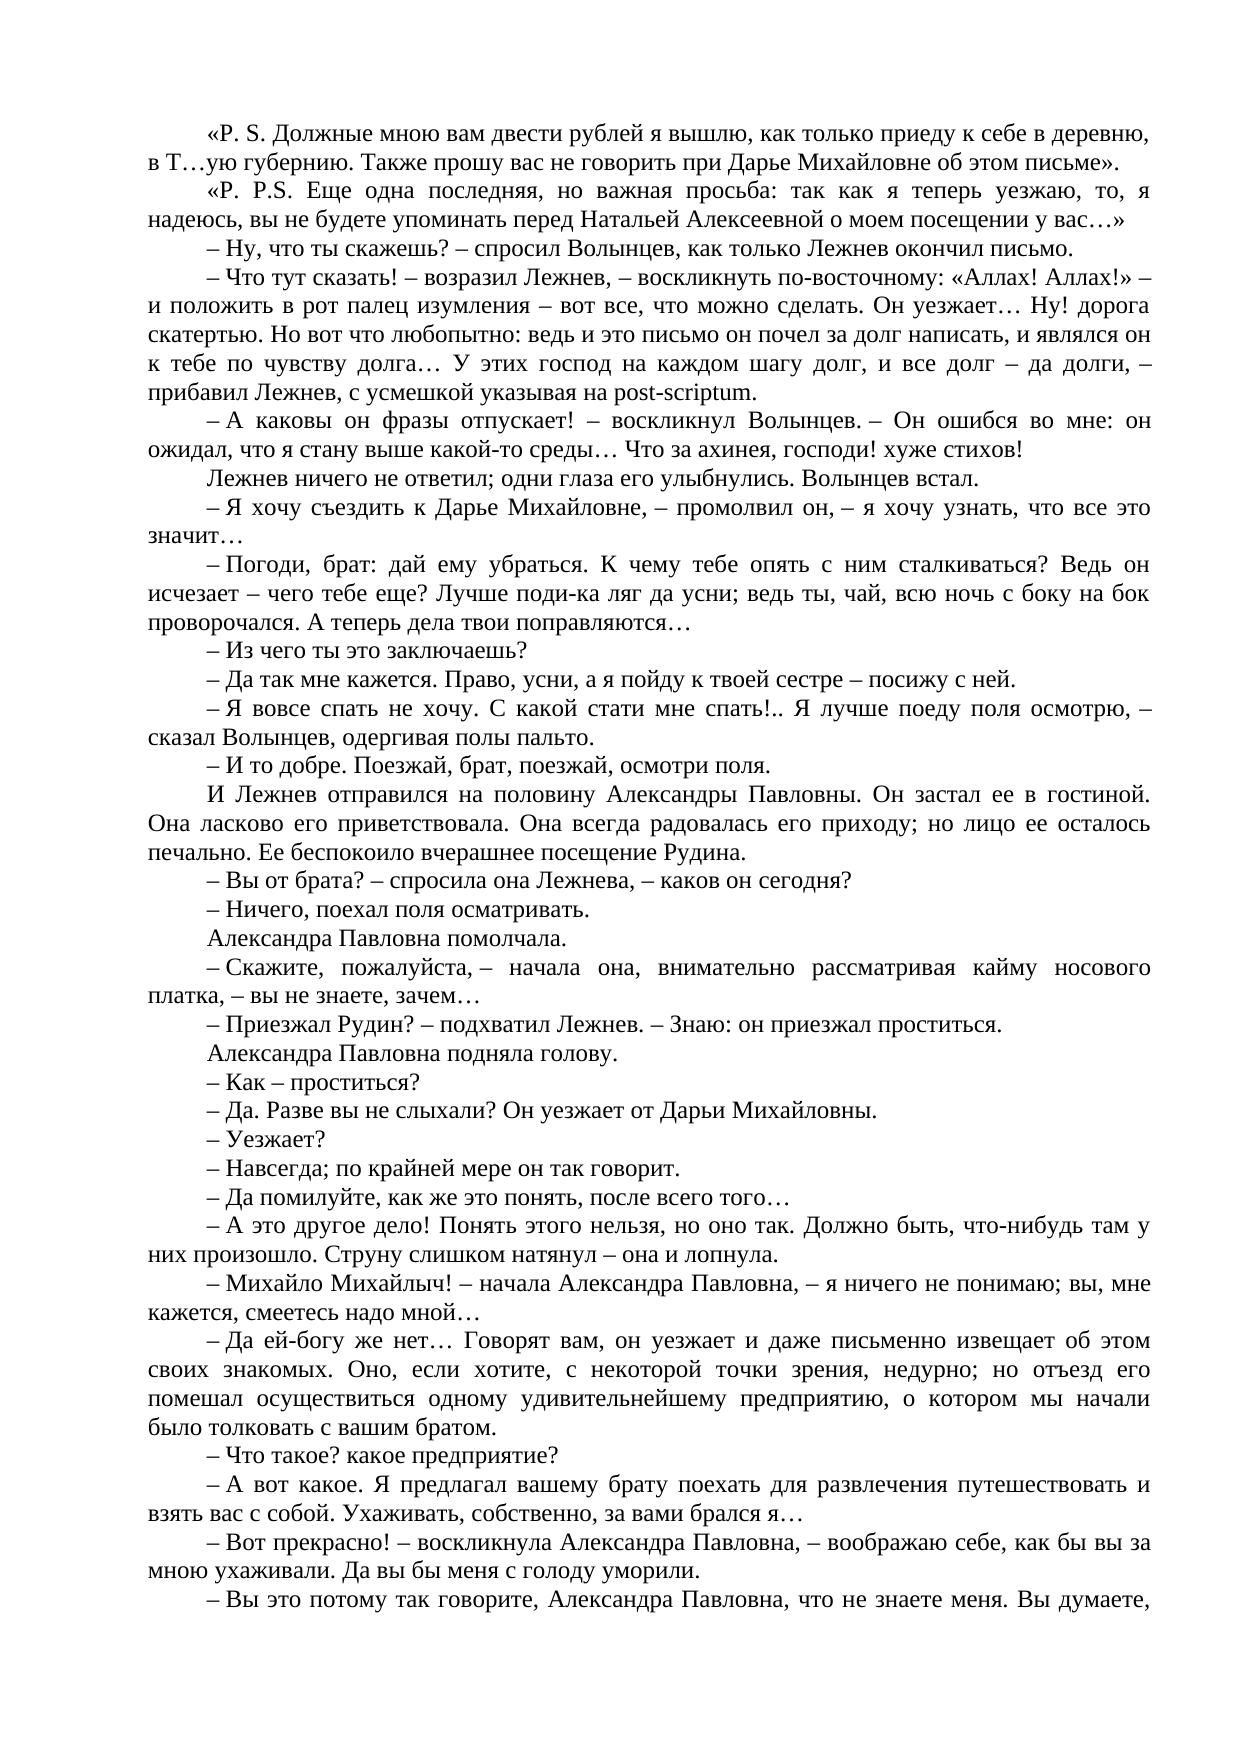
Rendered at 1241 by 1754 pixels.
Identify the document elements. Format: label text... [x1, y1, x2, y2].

text – Из чего ты это заключаешь? [148, 636, 1152, 664]
text – Да. Разве вы не слыхали? Он уезжает от Дарьи Михайловны. [148, 1096, 1152, 1124]
text – Да так мне кажется. Право, усни, а я пойду к твоей сестре – посижу с ней. [148, 664, 1152, 693]
text – Я хочу съездить к Дарье Михайловне, – промолвил он, – я хочу узнать, что все это значит… [148, 492, 1152, 549]
text – Приезжал Рудин? – подхватил Лежнев. – Знаю: он приезжал проститься. [148, 1009, 1152, 1038]
text – Что тут сказать! – возразил Лежнев, – воскликнуть по-восточному: «Аллах! Аллах!» – и положить в рот палец изумления – вот все, что можно сделать. Он уезжает… Ну! дорога скатертью. Но вот что любопытно: ведь и это письмо он почел за долг написать, и являлся он к тебе по чувству долга… У этих господ на каждом шагу долг, и все долг – да долги, – прибавил Лежнев, с усмешкой указывая на post-scriptum. [148, 262, 1152, 406]
text – Ничего, поехал поля осматривать. [148, 894, 1152, 923]
text – А вот какое. Я предлагал вашему брату поехать для развлечения путешествовать и взять вас с собой. Ухаживать, собственно, за вами брался я… [148, 1469, 1152, 1527]
text «Р. S. Должные мною вам двести рублей я вышлю, как только приеду к себе в деревню, в Т…ую губернию. Также прошу вас не говорить при Дарье Михайловне об этом письме». [148, 118, 1152, 176]
text – Вот прекрасно! – воскликнула Александра Павловна, – воображаю себе, как бы вы за мною ухаживали. Да вы бы меня с голоду уморили. [148, 1527, 1152, 1584]
text – Что такое? какое предприятие? [148, 1441, 1152, 1469]
text – Скажите, пожалуйста, – начала она, внимательно рассматривая кайму носового платка, – вы не знаете, зачем… [148, 952, 1152, 1009]
text – Да помилуйте, как же это понять, после всего того… [148, 1182, 1152, 1211]
text – Погоди, брат: дай ему убраться. К чему тебе опять с ним сталкиваться? Ведь он исчезает – чего тебе еще? Лучше поди-ка ляг да усни; ведь ты, чай, всю ночь с боку на бок проворочался. А теперь дела твои поправляются… [148, 549, 1152, 636]
text – И то добре. Поезжай, брат, поезжай, осмотри поля. [148, 751, 1152, 779]
text Лежнев ничего не ответил; одни глаза его улыбнулись. Волынцев встал. [148, 463, 1152, 492]
text – Как – проститься? [148, 1067, 1152, 1096]
text И Лежнев отправился на половину Александры Павловны. Он застал ее в гостиной. Она ласково его приветствовала. Она всегда радовалась его приходу; но лицо ее осталось печально. Ее беспокоило вчерашнее посещение Рудина. [148, 779, 1152, 866]
text – Уезжает? [148, 1124, 1152, 1153]
text – Михайло Михайлыч! – начала Александра Павловна, – я ничего не понимаю; вы, мне кажется, смеетесь надо мной… [148, 1268, 1152, 1326]
text – Вы это потому так говорите, Александра Павловна, что не знаете меня. Вы думаете, [148, 1584, 1152, 1613]
text – Я вовсе спать не хочу. С какой стати мне спать!.. Я лучше поеду поля осмотрю, – сказал Волынцев, одергивая полы пальто. [148, 693, 1152, 751]
text – Вы от брата? – спросила она Лежнева, – каков он сегодня? [148, 866, 1152, 894]
text Александра Павловна подняла голову. [148, 1038, 1152, 1067]
text – А это другое дело! Понять этого нельзя, но оно так. Должно быть, что-нибудь там у них произошло. Струну слишком натянул – она и лопнула. [148, 1211, 1152, 1268]
text – Навсегда; по крайней мере он так говорит. [148, 1153, 1152, 1182]
text – Да ей-богу же нет… Говорят вам, он уезжает и даже письменно извещает об этом своих знакомых. Оно, если хотите, с некоторой точки зрения, недурно; но отъезд его помешал осуществиться одному удивительнейшему предприятию, о котором мы начали было толковать с вашим братом. [148, 1326, 1152, 1441]
text – А каковы он фразы отпускает! – воскликнул Волынцев. – Он ошибся во мне: он ожидал, что я стану выше какой-то среды… Что за ахинея, господи! хуже стихов! [148, 406, 1152, 463]
text «Р. Р.S. Еще одна последняя, но важная просьба: так как я теперь уезжаю, то, я надеюсь, вы не будете упоминать перед Натальей Алексеевной о моем посещении у вас…» [148, 176, 1152, 233]
text – Ну, что ты скажешь? – спросил Волынцев, как только Лежнев окончил письмо. [148, 233, 1152, 262]
text Александра Павловна помолчала. [148, 923, 1152, 952]
